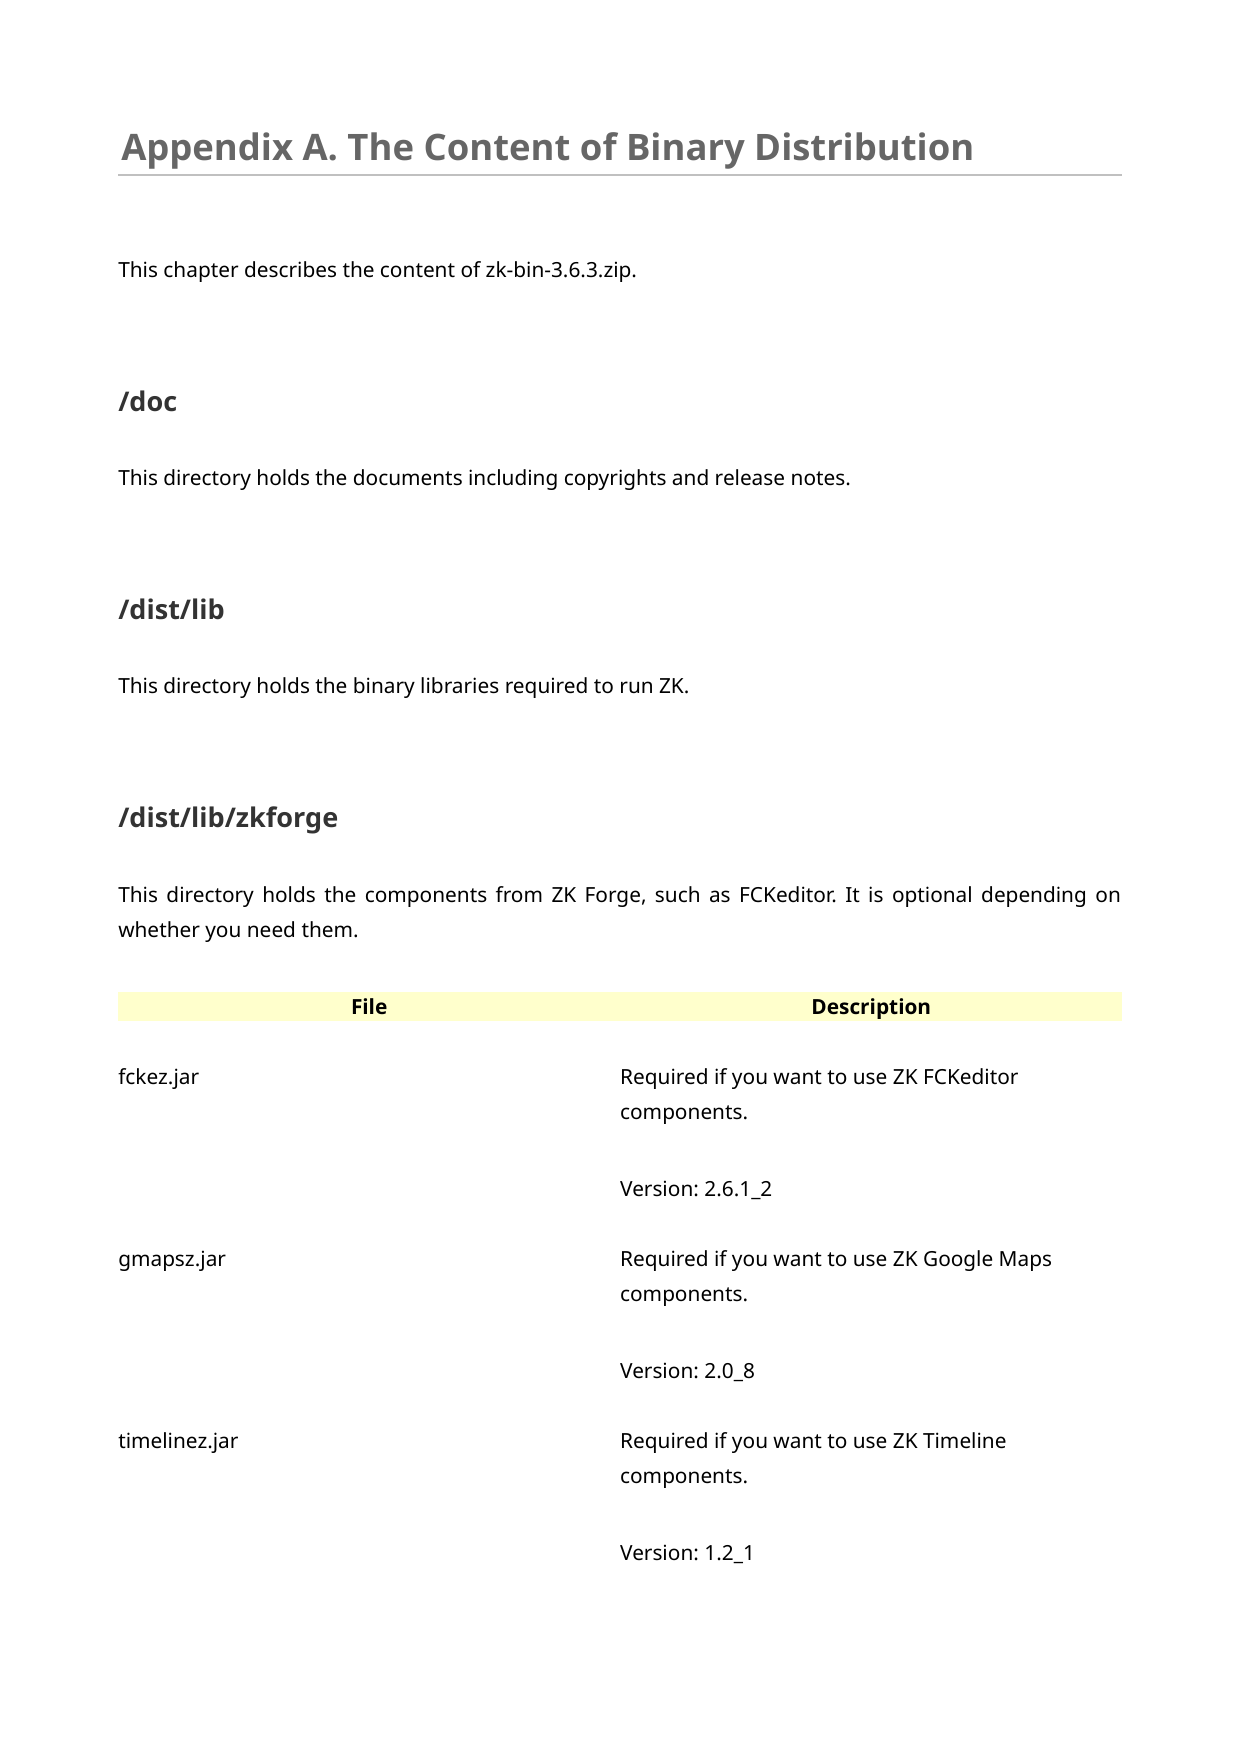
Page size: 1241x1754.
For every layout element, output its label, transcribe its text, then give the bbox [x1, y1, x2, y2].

text This directory holds the components from ZK Forge, such as FCKeditor. It is optional depending on whether you need them. [118, 880, 1122, 944]
table_cell Required if you want to use ZK Timeline components. Version: 1.2_1 [620, 1405, 1122, 1587]
text This chapter describes the content of zk-bin-3.6.3.zip. [118, 255, 1122, 284]
table_header File [118, 1021, 620, 1041]
table_cell fckez.jar [118, 1041, 620, 1223]
subtitle Appendix A. The Content of Binary Distribution [118, 118, 1122, 174]
text This directory holds the binary libraries required to run ZK. [118, 672, 1122, 700]
table_header Description [620, 971, 1122, 992]
table_cell Required if you want to use ZK FCKeditor components. Version: 2.6.1_2 [620, 1041, 1122, 1223]
table_cell Required if you want to use ZK Google Maps components. Version: 2.0_8 [620, 1223, 1122, 1405]
table_cell gmapsz.jar [118, 1223, 620, 1405]
text This directory holds the documents including copyrights and release notes. [118, 463, 1122, 492]
subtitle /dist/lib [118, 591, 1122, 627]
table_header Description [620, 1021, 1122, 1041]
subtitle /dist/lib/zkforge [118, 799, 1122, 836]
table_header File [118, 971, 620, 992]
table_cell timelinez.jar [118, 1405, 620, 1587]
subtitle /doc [118, 382, 1122, 419]
